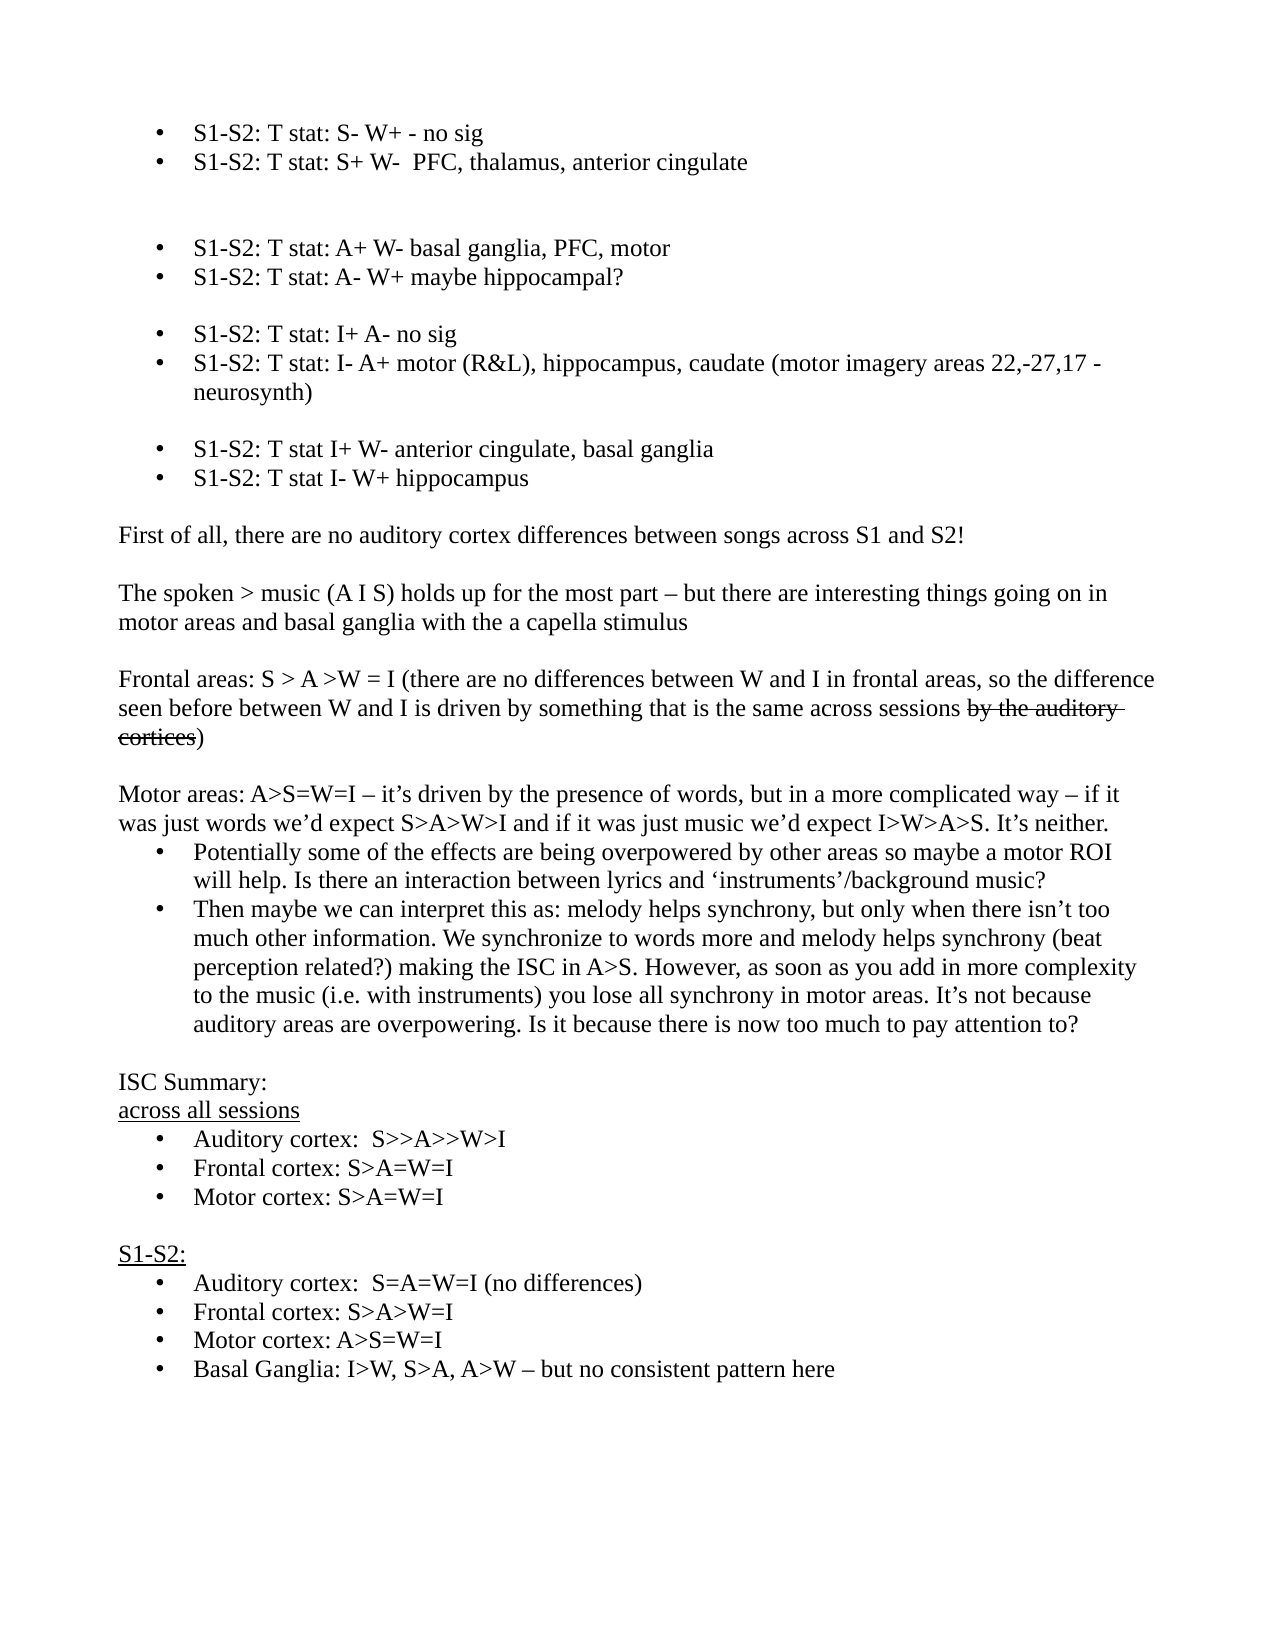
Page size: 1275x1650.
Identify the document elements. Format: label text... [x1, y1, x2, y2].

list Motor cortex: S>A=W=I [156, 1182, 1157, 1211]
list Frontal cortex: S>A=W=I [156, 1153, 1157, 1182]
list Auditory cortex: S=A=W=I (no differences) [156, 1268, 1157, 1297]
list Motor cortex: A>S=W=I [156, 1326, 1157, 1354]
list S1-S2: T stat: A+ W- basal ganglia, PFC, motor [156, 233, 1157, 262]
list S1-S2: T stat: S- W+ - no sig [156, 118, 1157, 147]
list S1-S2: T stat: S+ W- PFC, thalamus, anterior cingulate [156, 147, 1157, 176]
list S1-S2: T stat: I- A+ motor (R&L), hippocampus, caudate (motor imagery areas 22,-27,17 - neurosynth) [156, 348, 1157, 406]
list S1-S2: T stat: I+ A- no sig [156, 319, 1157, 348]
list Basal Ganglia: I>W, S>A, A>W – but no consistent pattern here [156, 1354, 1157, 1383]
list Potentially some of the effects are being overpowered by other areas so maybe a motor ROI will help. Is there an interaction between lyrics and ‘instruments’/background music? [156, 837, 1157, 894]
list Frontal cortex: S>A>W=I [156, 1297, 1157, 1326]
text Motor areas: A>S=W=I – it’s driven by the presence of words, but in a more complicated way – if it was just words we’d expect S>A>W>I and if it was just music we’d expect I>W>A>S. It’s neither. [118, 779, 1157, 837]
text Frontal areas: S > A >W = I (there are no differences between W and I in frontal areas, so the difference seen before between W and I is driven by something that is the same across sessions by the auditory cortices) [118, 664, 1157, 751]
list S1-S2: T stat: A- W+ maybe hippocampal? [156, 262, 1157, 291]
text First of all, there are no auditory cortex differences between songs across S1 and S2! [118, 521, 1157, 549]
text The spoken > music (A I S) holds up for the most part – but there are interesting things going on in motor areas and basal ganglia with the a capella stimulus [118, 578, 1157, 636]
list S1-S2: T stat I+ W- anterior cingulate, basal ganglia [156, 434, 1157, 463]
text ISC Summary: across all sessions [118, 1067, 1157, 1124]
list Then maybe we can interpret this as: melody helps synchrony, but only when there isn’t too much other information. We synchronize to words more and melody helps synchrony (beat perception related?) making the ISC in A>S. However, as soon as you add in more complexity to the music (i.e. with instruments) you lose all synchrony in motor areas. It’s not because auditory areas are overpowering. Is it because there is now too much to pay attention to? [156, 894, 1157, 1038]
list Auditory cortex: S>>A>>W>I [156, 1124, 1157, 1153]
text S1-S2: [118, 1239, 1157, 1268]
list S1-S2: T stat I- W+ hippocampus [156, 463, 1157, 492]
